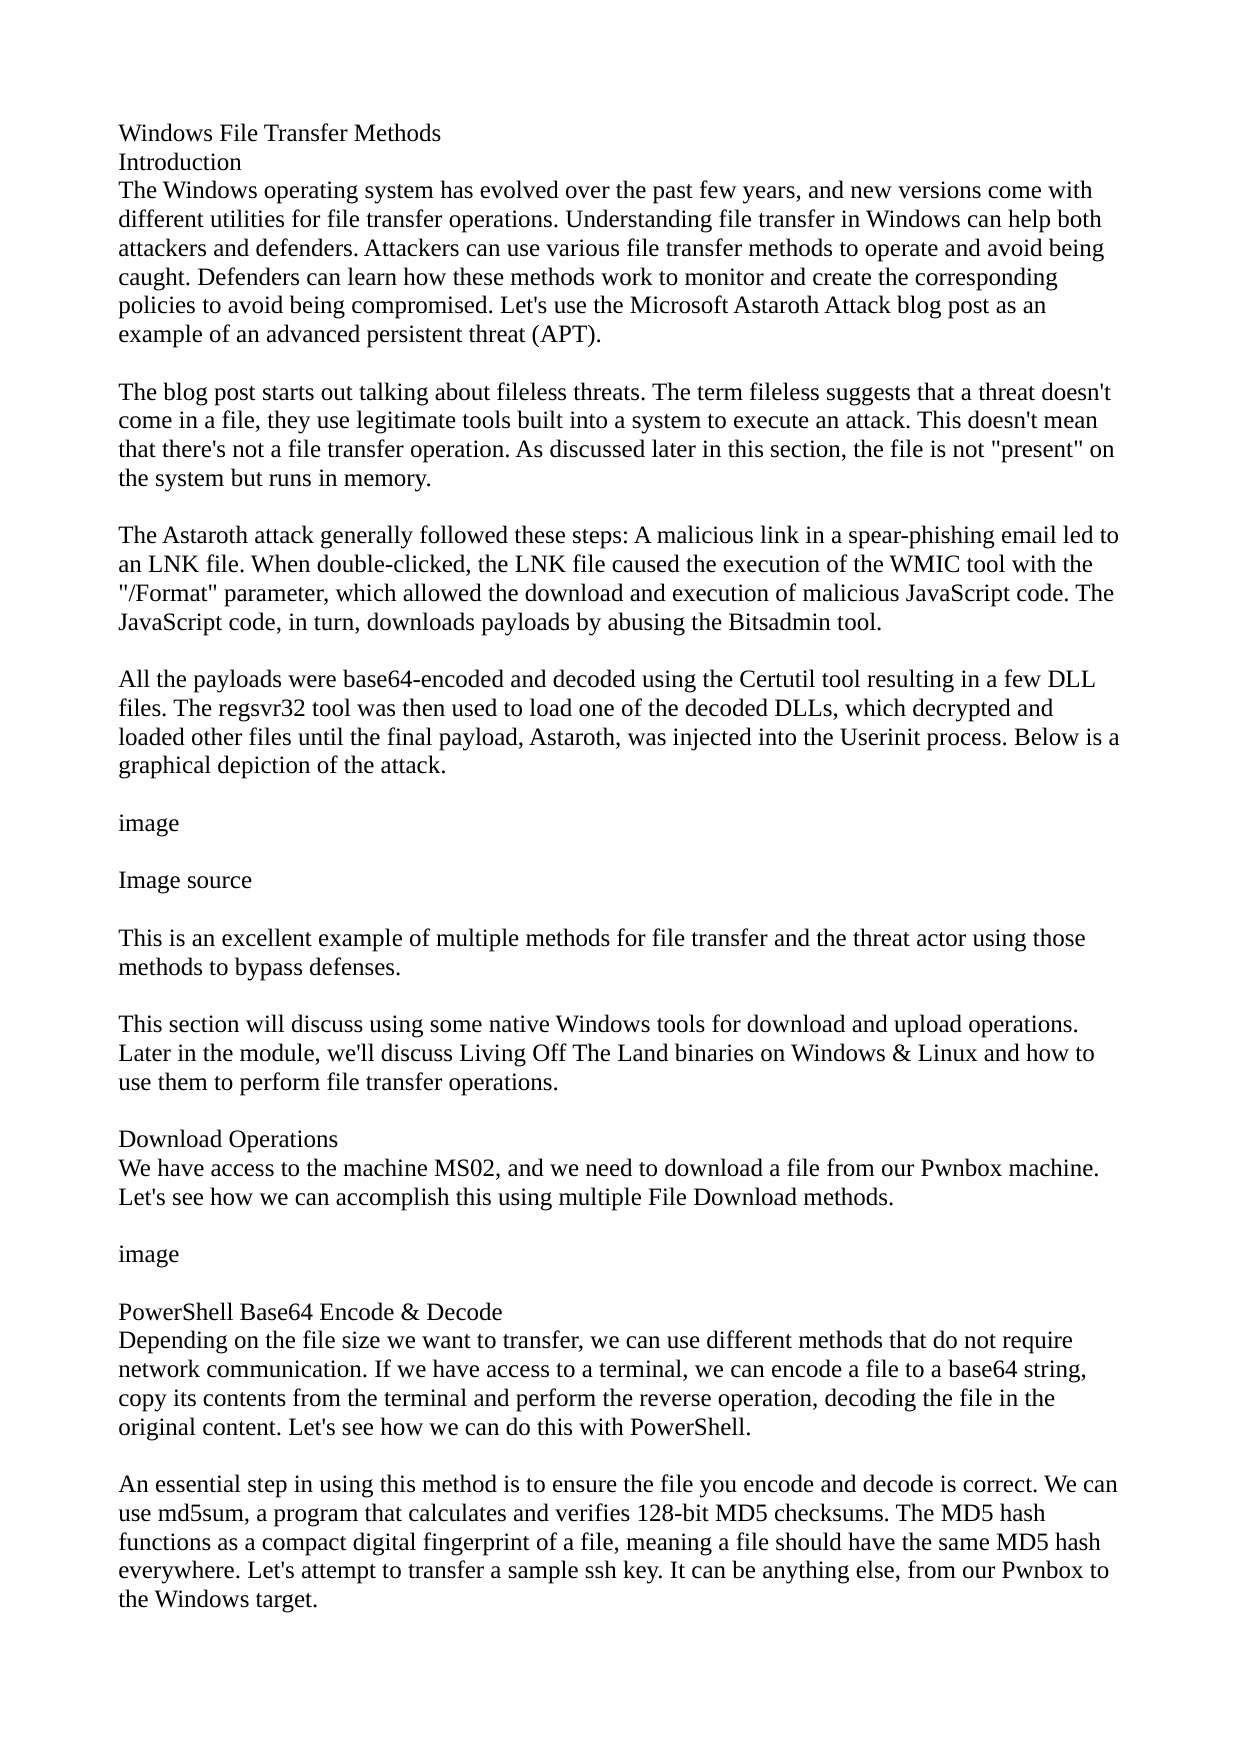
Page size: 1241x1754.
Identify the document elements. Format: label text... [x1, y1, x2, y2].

text We have access to the machine MS02, and we need to download a file from our Pwnbox machine. Let's see how we can accomplish this using multiple File Download methods. [118, 1153, 1122, 1211]
text image [118, 1239, 1122, 1268]
text Image source [118, 866, 1122, 894]
text Windows File Transfer Methods [118, 118, 1122, 147]
text Introduction [118, 147, 1122, 176]
text The Astaroth attack generally followed these steps: A malicious link in a spear-phishing email led to an LNK file. When double-clicked, the LNK file caused the execution of the WMIC tool with the "/Format" parameter, which allowed the download and execution of malicious JavaScript code. The JavaScript code, in turn, downloads payloads by abusing the Bitsadmin tool. [118, 521, 1122, 636]
text The blog post starts out talking about fileless threats. The term fileless suggests that a threat doesn't come in a file, they use legitimate tools built into a system to execute an attack. This doesn't mean that there's not a file transfer operation. As discussed later in this section, the file is not "present" on the system but runs in memory. [118, 377, 1122, 492]
text All the payloads were base64-encoded and decoded using the Certutil tool resulting in a few DLL files. The regsvr32 tool was then used to load one of the decoded DLLs, which decrypted and loaded other files until the final payload, Astaroth, was injected into the Userinit process. Below is a graphical depiction of the attack. [118, 664, 1122, 779]
text The Windows operating system has evolved over the past few years, and new versions come with different utilities for file transfer operations. Understanding file transfer in Windows can help both attackers and defenders. Attackers can use various file transfer methods to operate and avoid being caught. Defenders can learn how these methods work to monitor and create the corresponding policies to avoid being compromised. Let's use the Microsoft Astaroth Attack blog post as an example of an advanced persistent threat (APT). [118, 176, 1122, 348]
text PowerShell Base64 Encode & Decode [118, 1297, 1122, 1326]
text Depending on the file size we want to transfer, we can use different methods that do not require network communication. If we have access to a terminal, we can encode a file to a base64 string, copy its contents from the terminal and perform the reverse operation, decoding the file in the original content. Let's see how we can do this with PowerShell. [118, 1326, 1122, 1441]
text This is an excellent example of multiple methods for file transfer and the threat actor using those methods to bypass defenses. [118, 923, 1122, 981]
text Download Operations [118, 1124, 1122, 1153]
text An essential step in using this method is to ensure the file you encode and decode is correct. We can use md5sum, a program that calculates and verifies 128-bit MD5 checksums. The MD5 hash functions as a compact digital fingerprint of a file, meaning a file should have the same MD5 hash everywhere. Let's attempt to transfer a sample ssh key. It can be anything else, from our Pwnbox to the Windows target. [118, 1469, 1122, 1613]
text image [118, 808, 1122, 837]
text This section will discuss using some native Windows tools for download and upload operations. Later in the module, we'll discuss Living Off The Land binaries on Windows & Linux and how to use them to perform file transfer operations. [118, 1009, 1122, 1096]
